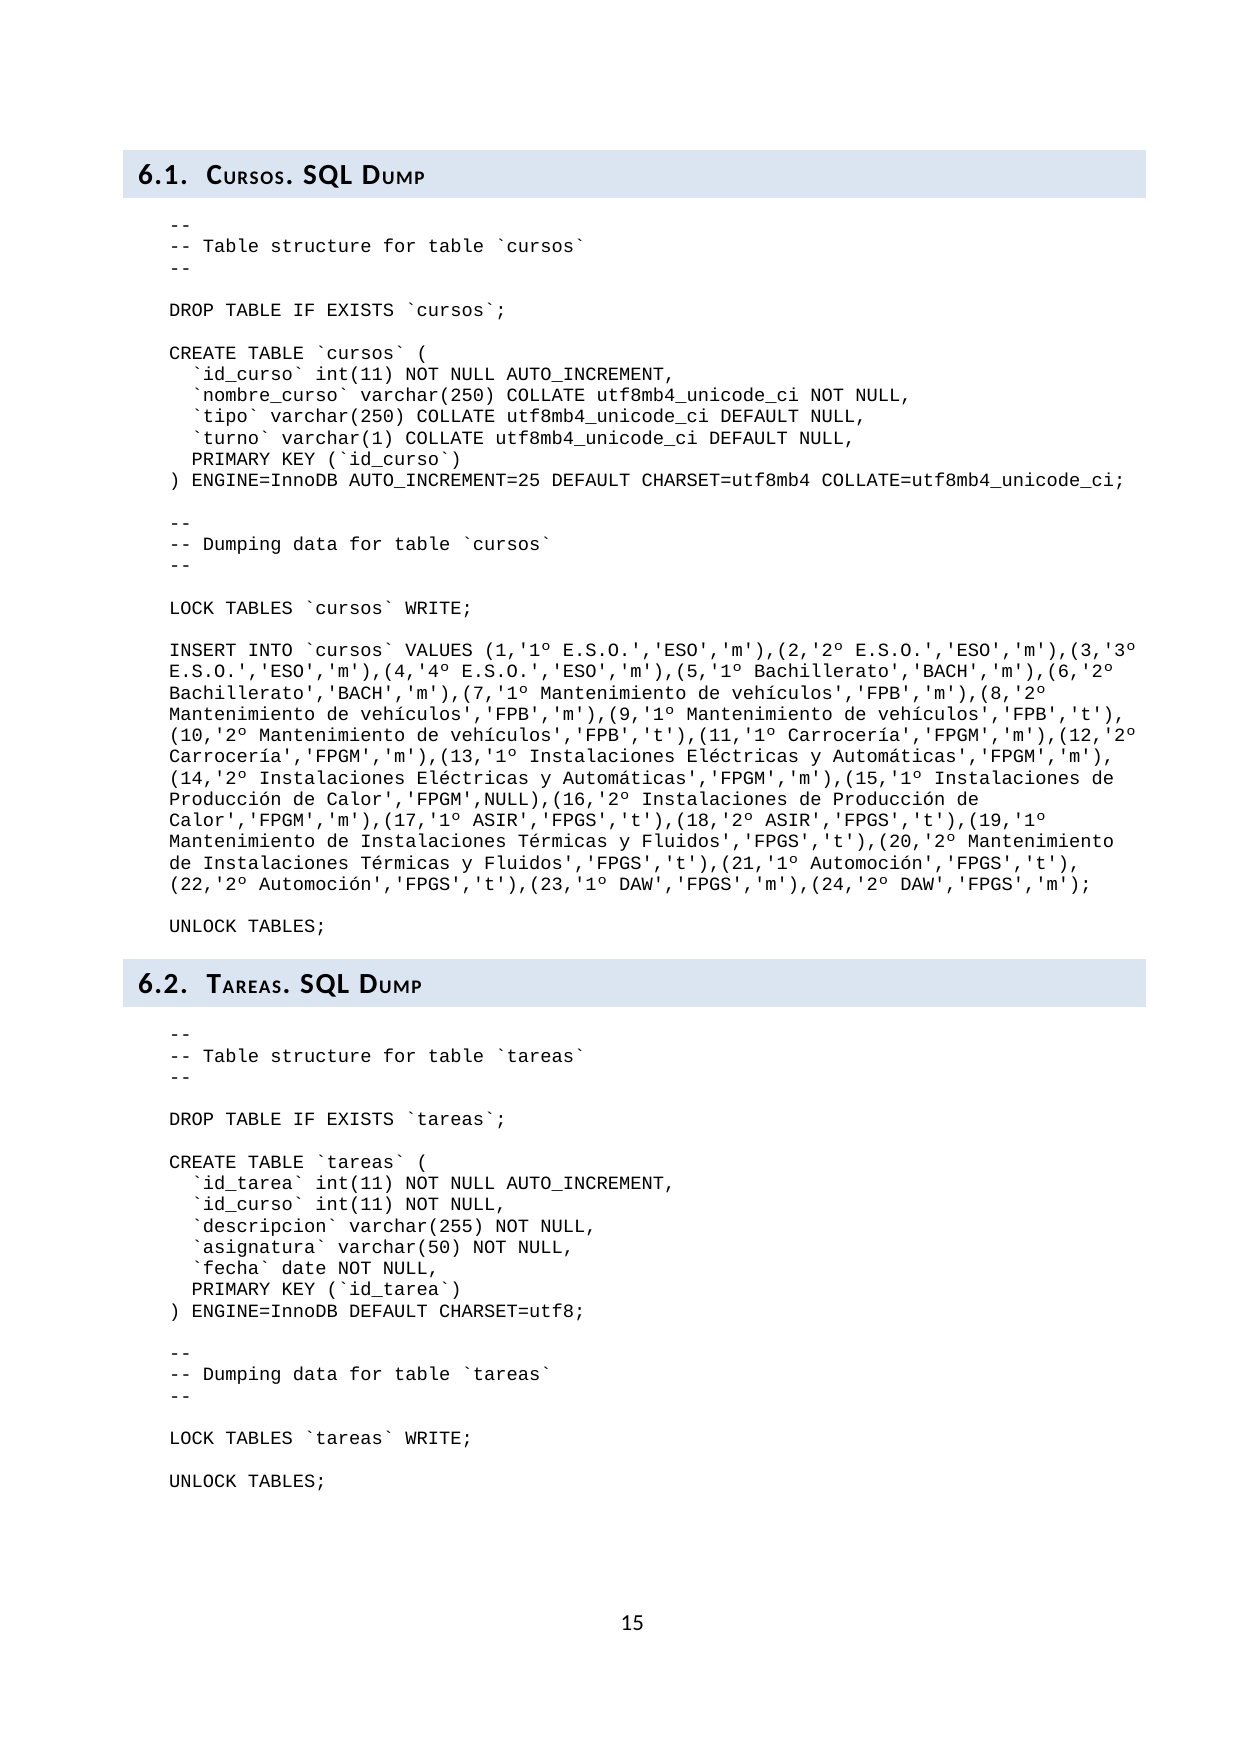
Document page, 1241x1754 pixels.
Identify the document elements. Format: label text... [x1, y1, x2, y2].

text -- [169, 1068, 1146, 1089]
text ) ENGINE=InnoDB DEFAULT CHARSET=utf8; [169, 1301, 1146, 1323]
text -- [169, 556, 1146, 577]
text -- Dumping data for table `tareas` [169, 1365, 1146, 1386]
text -- [169, 216, 1146, 237]
text ) ENGINE=InnoDB AUTO_INCREMENT=25 DEFAULT CHARSET=utf8mb4 COLLATE=utf8mb4_unicode_ci; [169, 471, 1146, 492]
text CREATE TABLE `tareas` ( [169, 1153, 1146, 1174]
text -- [169, 258, 1146, 280]
text PRIMARY KEY (`id_tarea`) [169, 1280, 1146, 1301]
text `descripcion` varchar(255) NOT NULL, [169, 1216, 1146, 1238]
text -- Dumping data for table `cursos` [169, 535, 1146, 556]
text `nombre_curso` varchar(250) COLLATE utf8mb4_unicode_ci NOT NULL, [169, 386, 1146, 407]
text -- Table structure for table `cursos` [169, 237, 1146, 258]
subtitle Tareas. SQL Dump [130, 966, 1140, 1001]
text -- [169, 1025, 1146, 1046]
text INSERT INTO `cursos` VALUES (1,'1º E.S.O.','ESO','m'),(2,'2º E.S.O.','ESO','m'),(3,'3º E.S.O.','ESO','m'),(4,'4º E.S.O.','ESO','m'),(5,'1º Bachillerato','BACH','m'),(6,'2º Bachillerato','BACH','m'),(7,'1º Mantenimiento de vehículos','FPB','m'),(8,'2º Mantenimiento de vehículos','FPB','m'),(9,'1º Mantenimiento de vehículos','FPB','t'),(10,'2º Mantenimiento de vehículos','FPB','t'),(11,'1º Carrocería','FPGM','m'),(12,'2º Carrocería','FPGM','m'),(13,'1º Instalaciones Eléctricas y Automáticas','FPGM','m'),(14,'2º Instalaciones Eléctricas y Automáticas','FPGM','m'),(15,'1º Instalaciones de Producción de Calor','FPGM',NULL),(16,'2º Instalaciones de Producción de Calor','FPGM','m'),(17,'1º ASIR','FPGS','t'),(18,'2º ASIR','FPGS','t'),(19,'1º Mantenimiento de Instalaciones Térmicas y Fluidos','FPGS','t'),(20,'2º Mantenimiento de Instalaciones Térmicas y Fluidos','FPGS','t'),(21,'1º Automoción','FPGS','t'),(22,'2º Automoción','FPGS','t'),(23,'1º DAW','FPGS','m'),(24,'2º DAW','FPGS','m'); [169, 641, 1146, 896]
text `id_curso` int(11) NOT NULL AUTO_INCREMENT, [169, 365, 1146, 386]
text `fecha` date NOT NULL, [169, 1259, 1146, 1280]
text `id_tarea` int(11) NOT NULL AUTO_INCREMENT, [169, 1174, 1146, 1195]
text UNLOCK TABLES; [169, 1471, 1146, 1493]
text LOCK TABLES `cursos` WRITE; [169, 598, 1146, 620]
text DROP TABLE IF EXISTS `cursos`; [169, 301, 1146, 322]
text -- [169, 1386, 1146, 1408]
text DROP TABLE IF EXISTS `tareas`; [169, 1110, 1146, 1131]
text `id_curso` int(11) NOT NULL, [169, 1195, 1146, 1216]
text UNLOCK TABLES; [169, 917, 1146, 938]
text CREATE TABLE `cursos` ( [169, 343, 1146, 365]
text -- [169, 1344, 1146, 1365]
text -- Table structure for table `tareas` [169, 1046, 1146, 1068]
text `asignatura` varchar(50) NOT NULL, [169, 1238, 1146, 1259]
text `tipo` varchar(250) COLLATE utf8mb4_unicode_ci DEFAULT NULL, [169, 407, 1146, 428]
subtitle Cursos. SQL Dump [130, 156, 1140, 192]
text LOCK TABLES `tareas` WRITE; [169, 1429, 1146, 1450]
text `turno` varchar(1) COLLATE utf8mb4_unicode_ci DEFAULT NULL, [169, 428, 1146, 450]
text -- [169, 513, 1146, 535]
text PRIMARY KEY (`id_curso`) [169, 450, 1146, 471]
